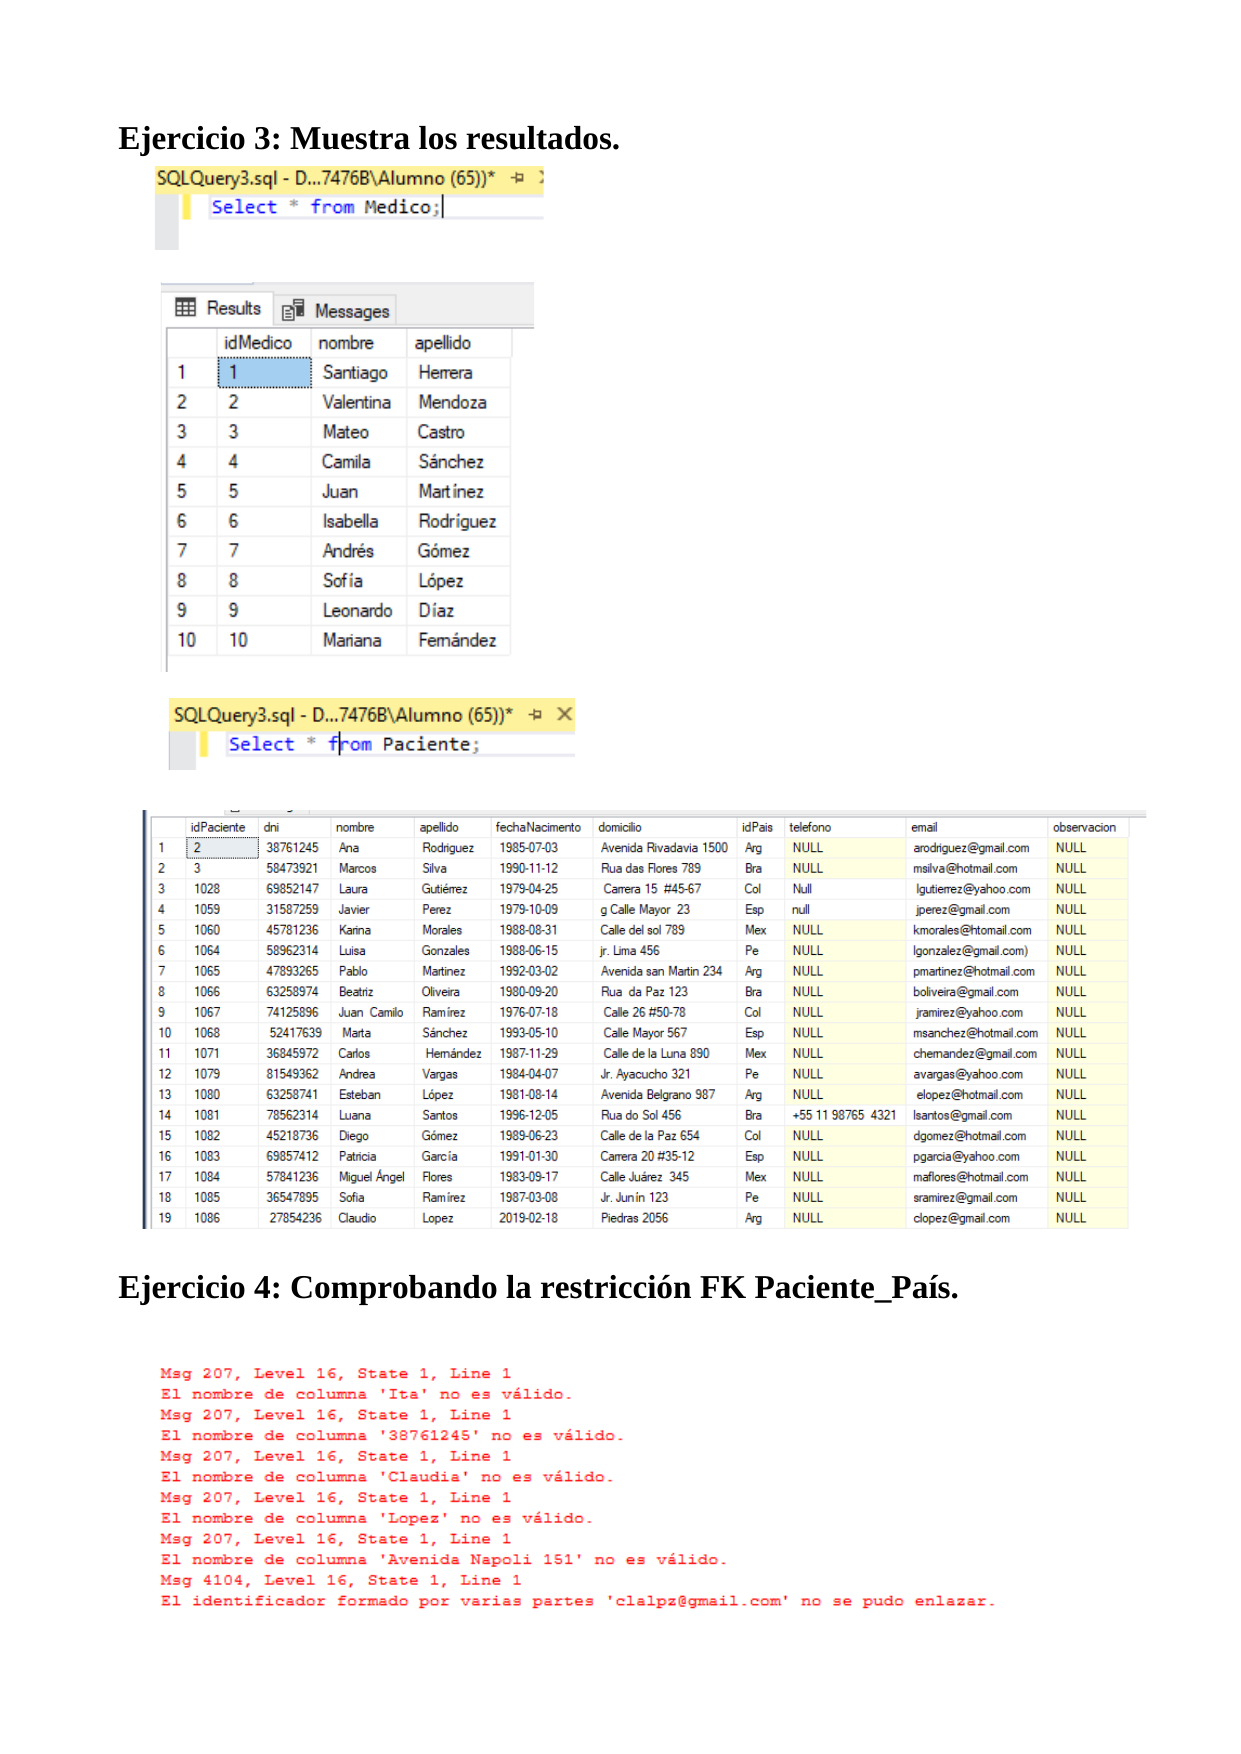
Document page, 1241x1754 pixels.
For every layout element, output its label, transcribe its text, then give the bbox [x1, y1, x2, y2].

picture [142, 810, 1147, 1229]
picture [154, 166, 544, 250]
picture [160, 282, 535, 672]
picture [168, 698, 575, 770]
text Ejercicio 3: Muestra los resultados. [118, 118, 1122, 156]
text Ejercicio 4: Comprobando la restricción FK Paciente_País. [118, 1267, 1122, 1306]
picture [148, 1363, 1071, 1629]
